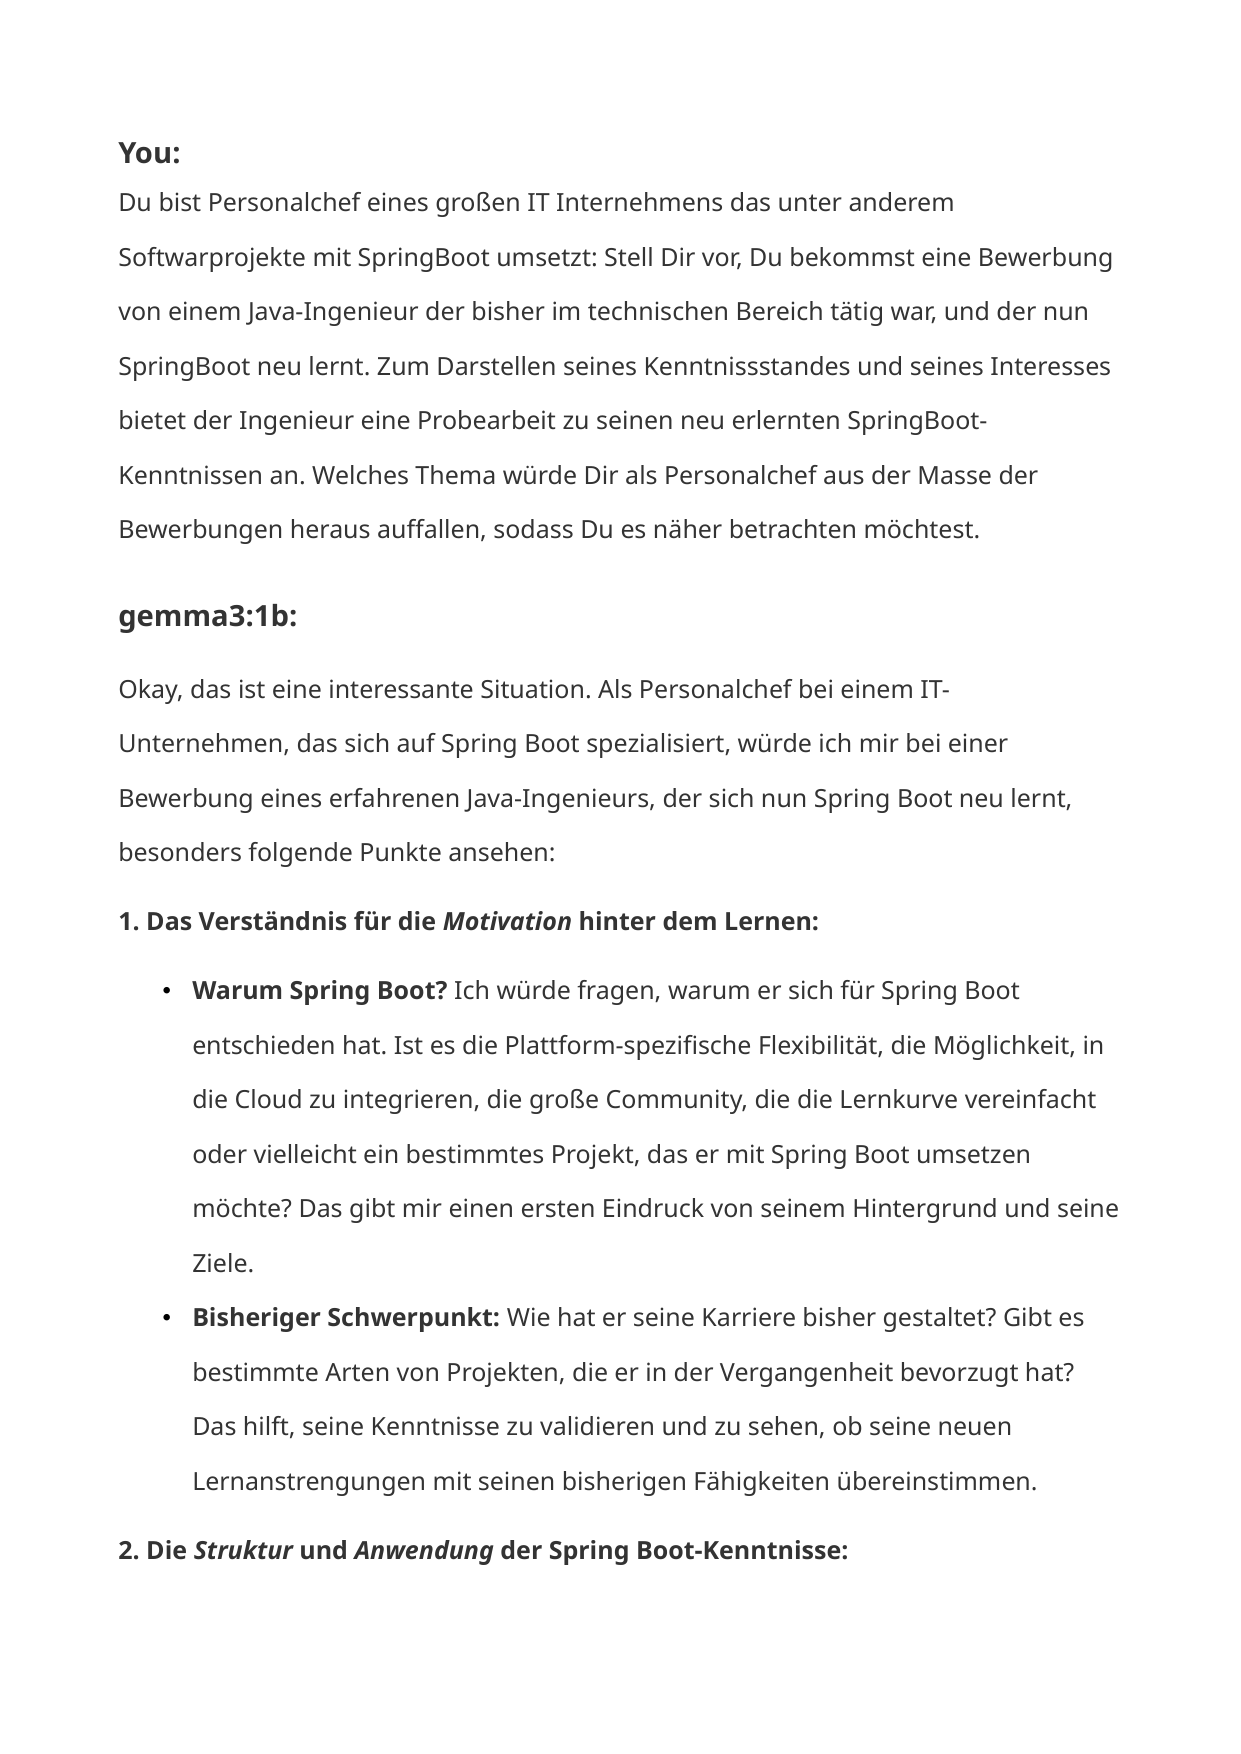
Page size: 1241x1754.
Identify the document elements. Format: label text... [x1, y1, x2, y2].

text 1. Das Verständnis für die Motivation hinter dem Lernen: [118, 904, 1122, 938]
text Okay, das ist eine interessante Situation. Als Personalchef bei einem IT-Unternehmen, das sich auf Spring Boot spezialisiert, würde ich mir bei einer Bewerbung eines erfahrenen Java-Ingenieurs, der sich nun Spring Boot neu lernt, besonders folgende Punkte ansehen: [118, 671, 1122, 869]
text 2. Die Struktur und Anwendung der Spring Boot-Kenntnisse: [118, 1532, 1122, 1566]
subtitle gemma3:1b: [118, 595, 1122, 635]
text Du bist Personalchef eines großen IT Internehmens das unter anderem Softwarprojekte mit SpringBoot umsetzt: Stell Dir vor, Du bekommst eine Bewerbung von einem Java-Ingenieur der bisher im technischen Bereich tätig war, und der nun SpringBoot neu lernt. Zum Darstellen seines Kenntnissstandes und seines Interesses bietet der Ingenieur eine Probearbeit zu seinen neu erlernten SpringBoot-Kenntnissen an. Welches Thema würde Dir als Personalchef aus der Masse der Bewerbungen heraus auffallen, sodass Du es näher betrachten möchtest. [118, 185, 1122, 546]
subtitle You: [118, 133, 1122, 172]
list Warum Spring Boot? Ich würde fragen, warum er sich für Spring Boot entschieden hat. Ist es die Plattform-spezifische Flexibilität, die Möglichkeit, in die Cloud zu integrieren, die große Community, die die Lernkurve vereinfacht oder vielleicht ein bestimmtes Projekt, das er mit Spring Boot umsetzen möchte? Das gibt mir einen ersten Eindruck von seinem Hintergrund und seine Ziele. [162, 973, 1122, 1279]
list Bisheriger Schwerpunkt: Wie hat er seine Karriere bisher gestaltet? Gibt es bestimmte Arten von Projekten, die er in der Vergangenheit bevorzugt hat? Das hilft, seine Kenntnisse zu validieren und zu sehen, ob seine neuen Lernanstrengungen mit seinen bisherigen Fähigkeiten übereinstimmen. [162, 1300, 1122, 1497]
